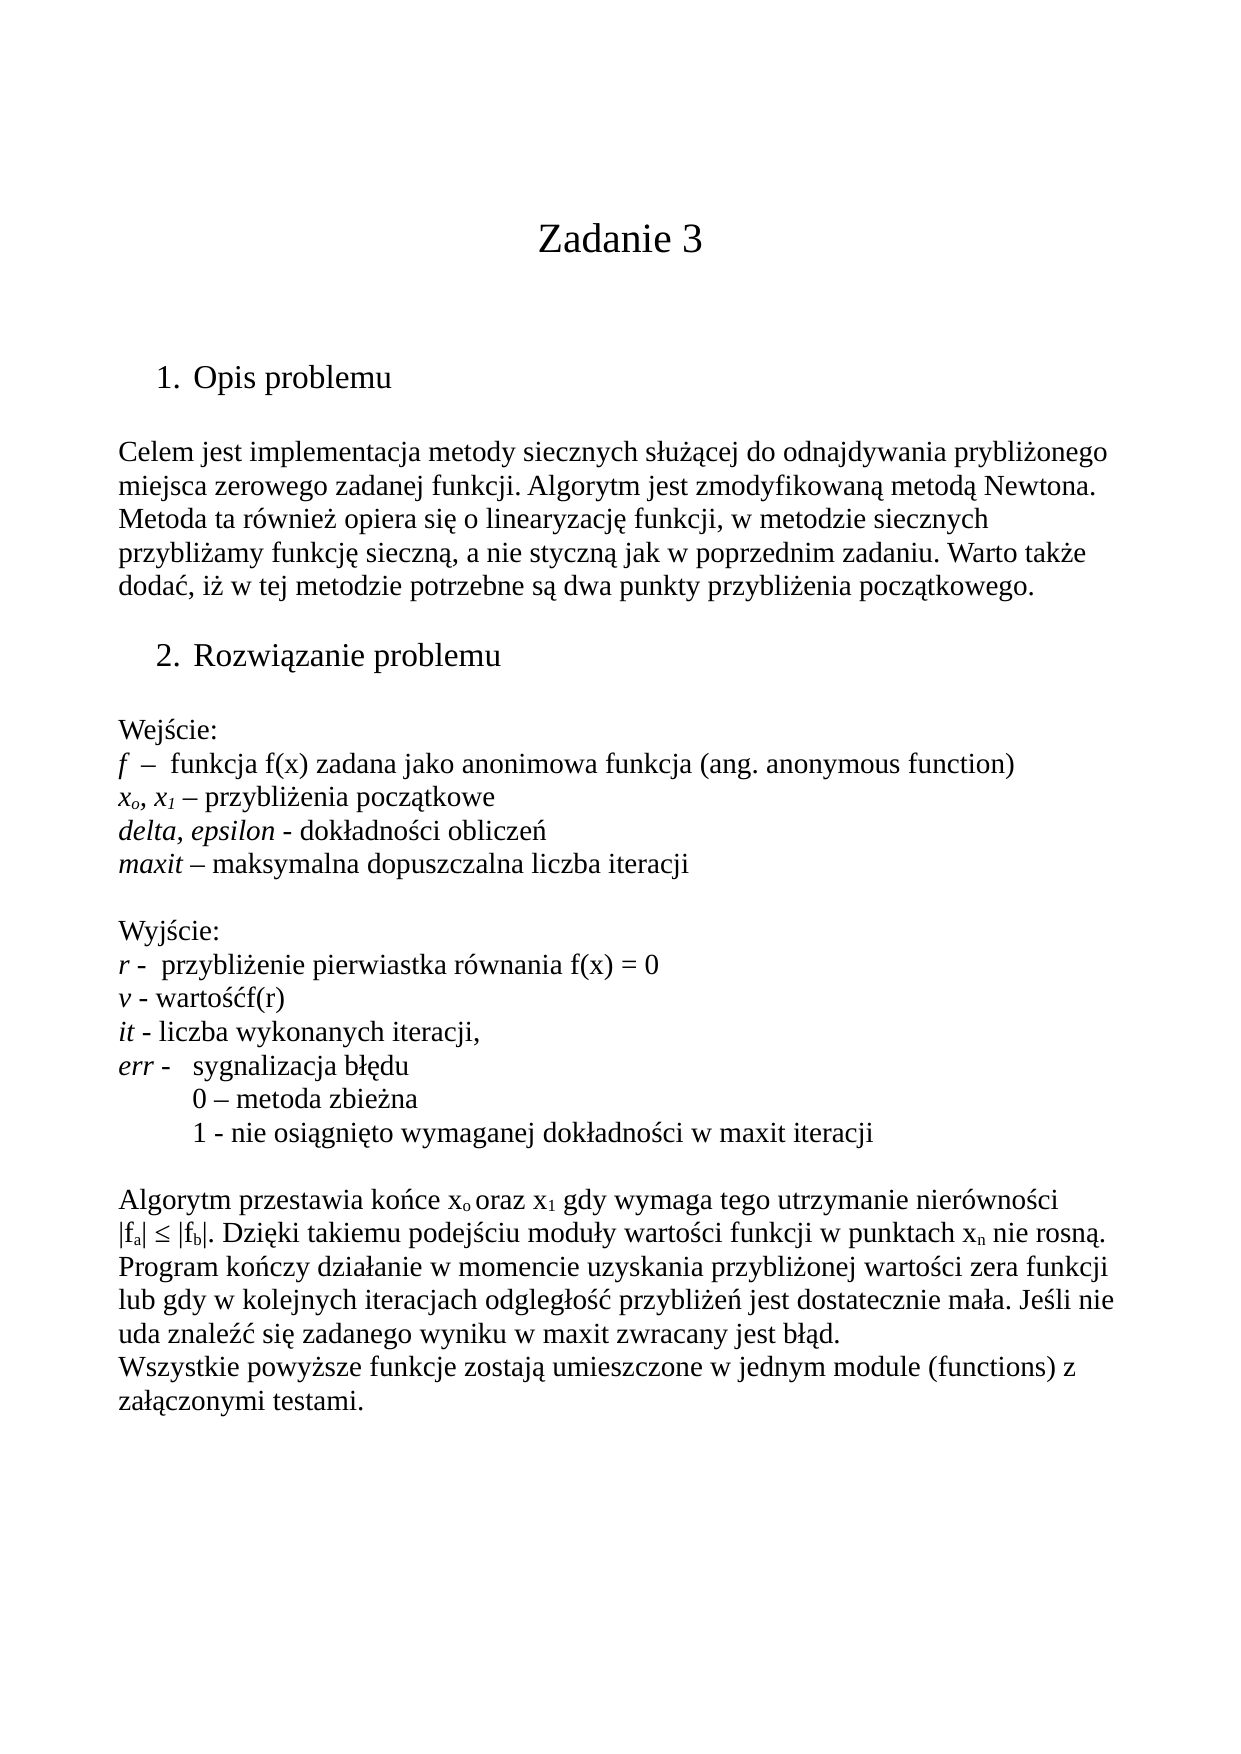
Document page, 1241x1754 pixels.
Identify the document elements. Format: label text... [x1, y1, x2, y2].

text maxit – maksymalna dopuszczalna liczba iteracji [118, 846, 1122, 880]
text Zadanie 3 [118, 214, 1122, 262]
text err - sygnalizacja błędu [118, 1048, 1122, 1081]
text it - liczba wykonanych iteracji, [118, 1014, 1122, 1048]
text Wyjście: [118, 913, 1122, 947]
list Opis problemu [156, 358, 1122, 396]
text Program kończy działanie w momencie uzyskania przybliżonej wartości zera funkcji lub gdy w kolejnych iteracjach odgległość przybliżeń jest dostatecznie mała. Jeśli nie uda znaleźć się zadanego wyniku w maxit zwracany jest błąd. [118, 1249, 1122, 1349]
text Wszystkie powyższe funkcje zostają umieszczone w jednym module (functions) z załączonymi testami. [118, 1349, 1122, 1417]
text v - wartośćf(r) [118, 981, 1122, 1014]
text xo, x1 – przybliżenia początkowe [118, 779, 1122, 813]
text r - przybliżenie pierwiastka równania f(x) = 0 [118, 947, 1122, 981]
text f – funkcja f(x) zadana jako anonimowa funkcja (ang. anonymous function) [118, 746, 1122, 779]
text 1 - nie osiągnięto wymaganej dokładności w maxit iteracji [118, 1115, 1122, 1148]
text |fa| ≤ |fb|. Dzięki takiemu podejściu moduły wartości funkcji w punktach xn nie rosną. [118, 1215, 1122, 1249]
list Rozwiązanie problemu [156, 636, 1122, 674]
text Wejście: [118, 712, 1122, 746]
text 0 – metoda zbieżna [118, 1081, 1122, 1115]
text Algorytm przestawia końce xo oraz x1 gdy wymaga tego utrzymanie nierówności [118, 1182, 1122, 1215]
text delta, epsilon - dokładności obliczeń [118, 813, 1122, 846]
text Celem jest implementacja metody siecznych służącej do odnajdywania prybliżonego miejsca zerowego zadanej funkcji. Algorytm jest zmodyfikowaną metodą Newtona. Metoda ta również opiera się o linearyzację funkcji, w metodzie siecznych przybliżamy funkcję sieczną, a nie styczną jak w poprzednim zadaniu. Warto także dodać, iż w tej metodzie potrzebne są dwa punkty przybliżenia początkowego. [118, 434, 1122, 602]
